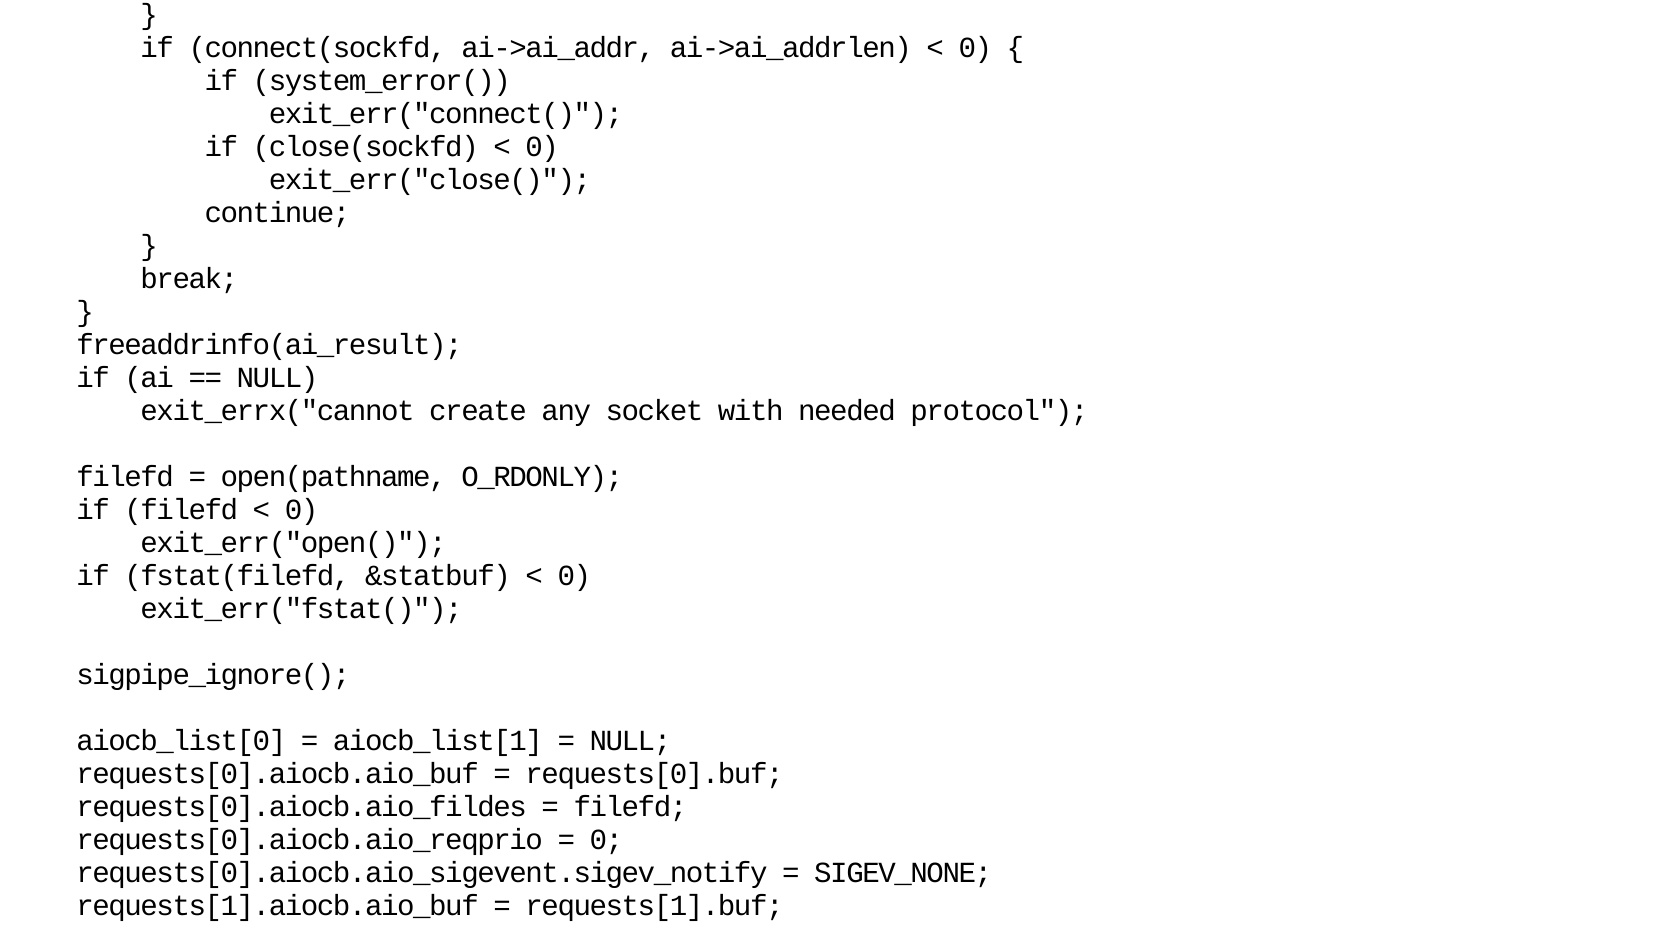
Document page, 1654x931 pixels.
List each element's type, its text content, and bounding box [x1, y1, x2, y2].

text } [12, 231, 1642, 264]
text sigpipe_ignore(); [12, 660, 1642, 693]
text aiocb_list[0] = aiocb_list[1] = NULL; [12, 726, 1642, 759]
text if (system_error()) [12, 66, 1642, 99]
text requests[0].aiocb.aio_reqprio = 0; [12, 826, 1642, 858]
text break; [12, 264, 1642, 297]
text freeaddrinfo(ai_result); [12, 330, 1642, 363]
text exit_err("fstat()"); [12, 594, 1642, 627]
text requests[1].aiocb.aio_buf = requests[1].buf; [12, 892, 1642, 924]
text exit_err("open()"); [12, 528, 1642, 561]
text requests[0].aiocb.aio_fildes = filefd; [12, 792, 1642, 826]
text if (connect(sockfd, ai->ai_addr, ai->ai_addrlen) < 0) { [12, 33, 1642, 66]
text if (fstat(filefd, &statbuf) < 0) [12, 561, 1642, 594]
text if (close(sockfd) < 0) [12, 132, 1642, 165]
text requests[0].aiocb.aio_buf = requests[0].buf; [12, 759, 1642, 792]
text exit_err("close()"); [12, 165, 1642, 198]
text filefd = open(pathname, O_RDONLY); [12, 462, 1642, 495]
text exit_errx("cannot create any socket with needed protocol"); [12, 396, 1642, 429]
text requests[0].aiocb.aio_sigevent.sigev_notify = SIGEV_NONE; [12, 858, 1642, 892]
text exit_err("connect()"); [12, 99, 1642, 132]
text if (ai == NULL) [12, 363, 1642, 396]
text if (filefd < 0) [12, 495, 1642, 528]
text continue; [12, 198, 1642, 231]
text } [12, 297, 1642, 330]
text } [12, 0, 1642, 33]
